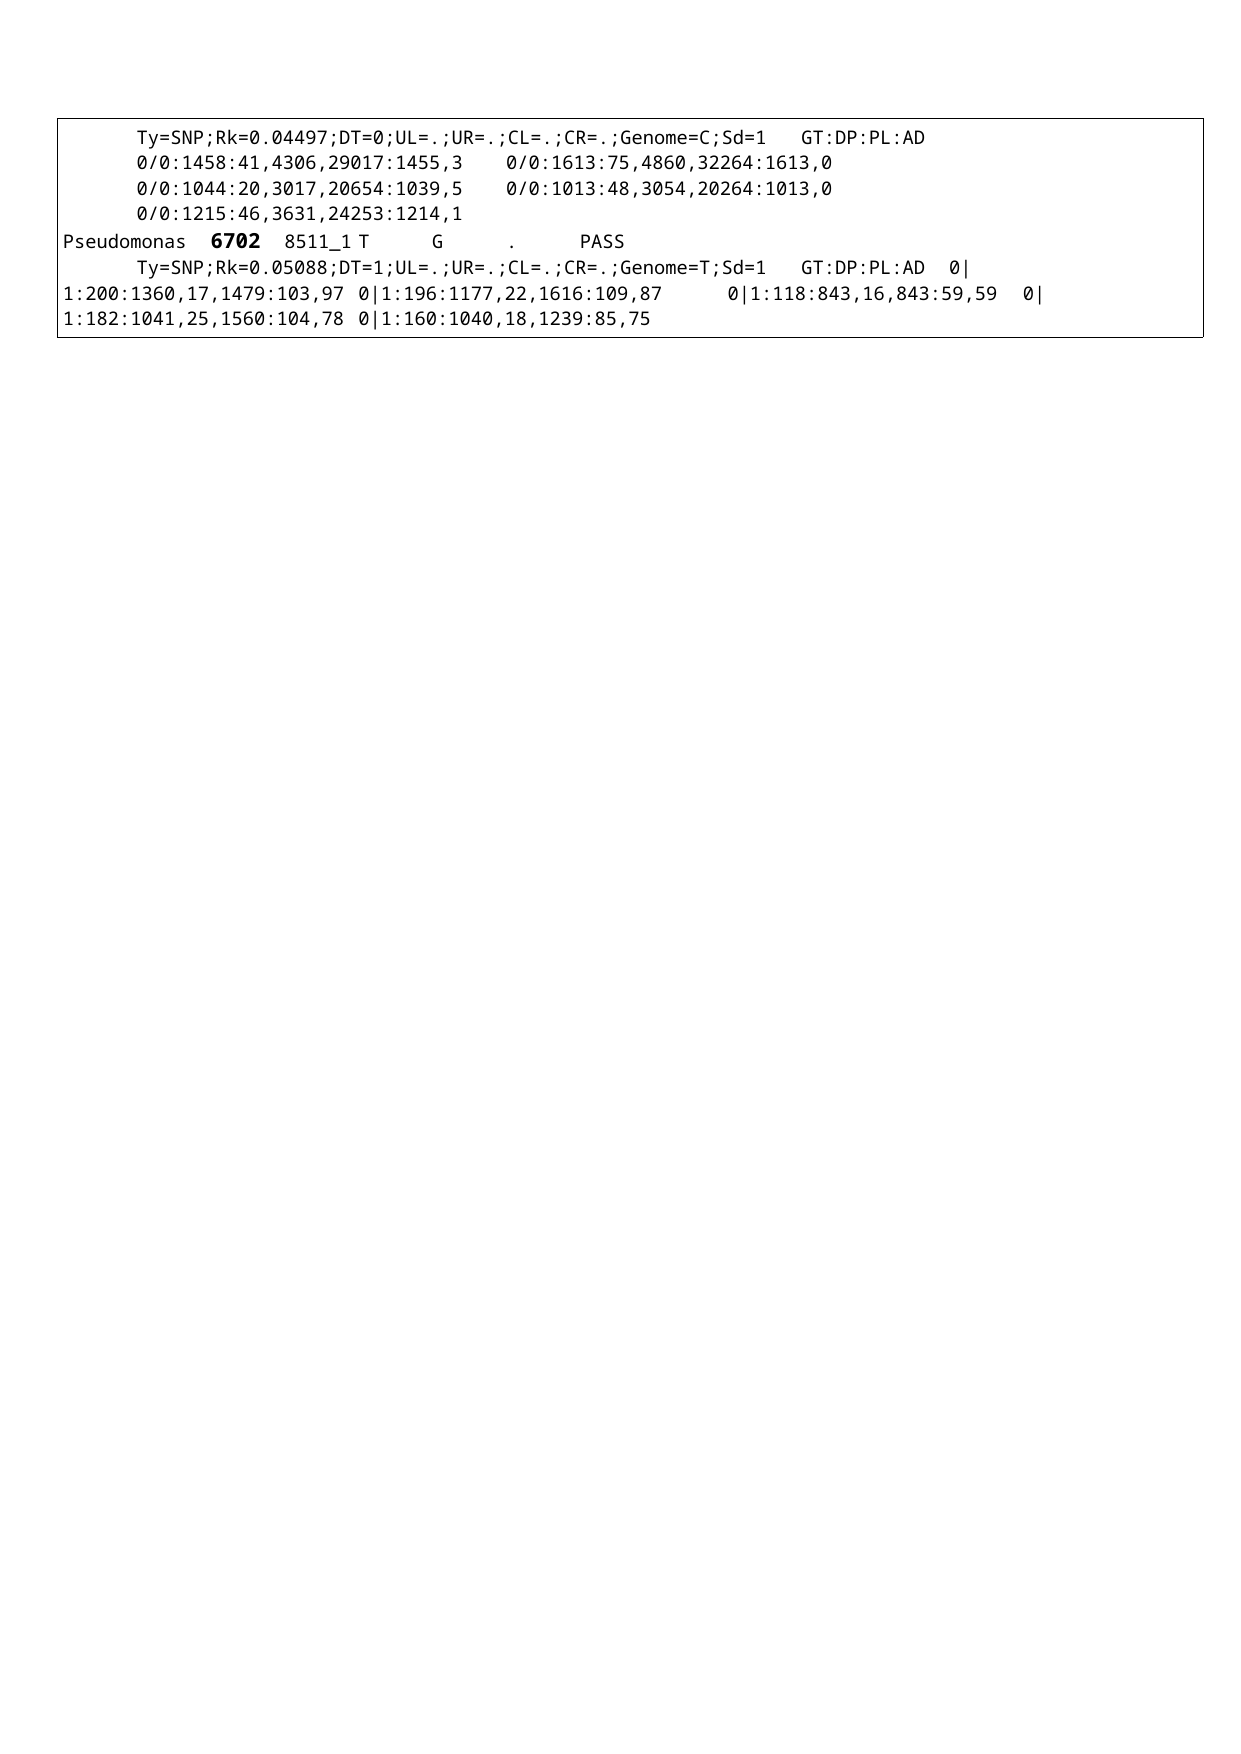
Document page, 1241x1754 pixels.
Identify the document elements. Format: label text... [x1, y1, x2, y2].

table_header Ty=SNP;Rk=0.04497;DT=0;UL=.;UR=.;CL=.;CR=.;Genome=C;Sd=1 GT:DP:PL:AD 0/0:1458:41,4306,29017:1455,3 0/0:1613:75,4860,32264:1613,0 0/0:1044:20,3017,20654:1039,5 0/0:1013:48,3054,20264:1013,0 0/0:1215:46,3631,24253:1214,1 Pseudomonas 6702 8511_1 T G . PASS Ty=SNP;Rk=0.05088;DT=1;UL=.;UR=.;CL=.;CR=.;Genome=T;Sd=1 GT:DP:PL:AD 0|1:200:1360,17,1479:103,97 0|1:196:1177,22,1616:109,87 0|1:118:843,16,843:59,59 0|1:182:1041,25,1560:104,78 0|1:160:1040,18,1239:85,75 [58, 119, 1203, 337]
